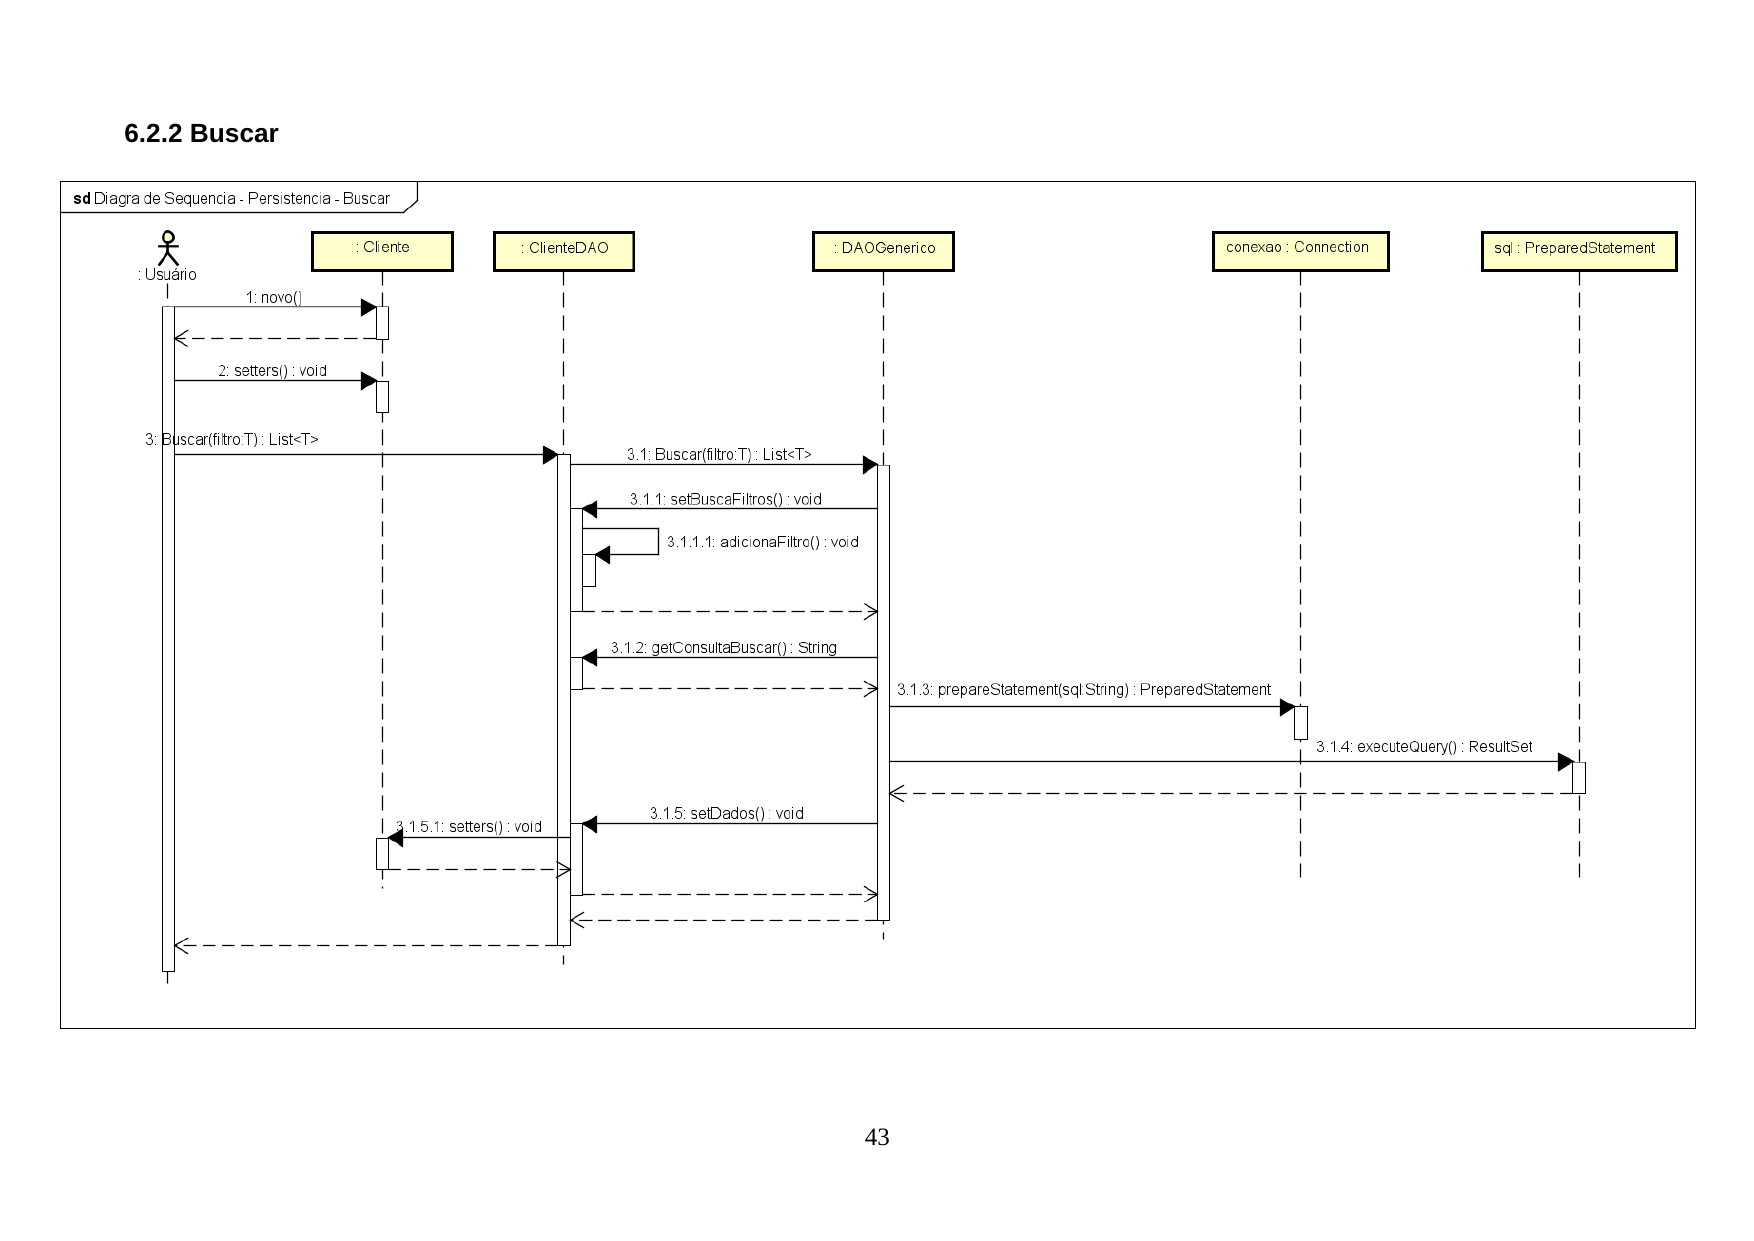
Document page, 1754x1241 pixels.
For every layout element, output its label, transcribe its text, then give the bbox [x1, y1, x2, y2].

subtitle 6.2.2 Buscar [124, 118, 1636, 148]
picture [47, 168, 1707, 1040]
